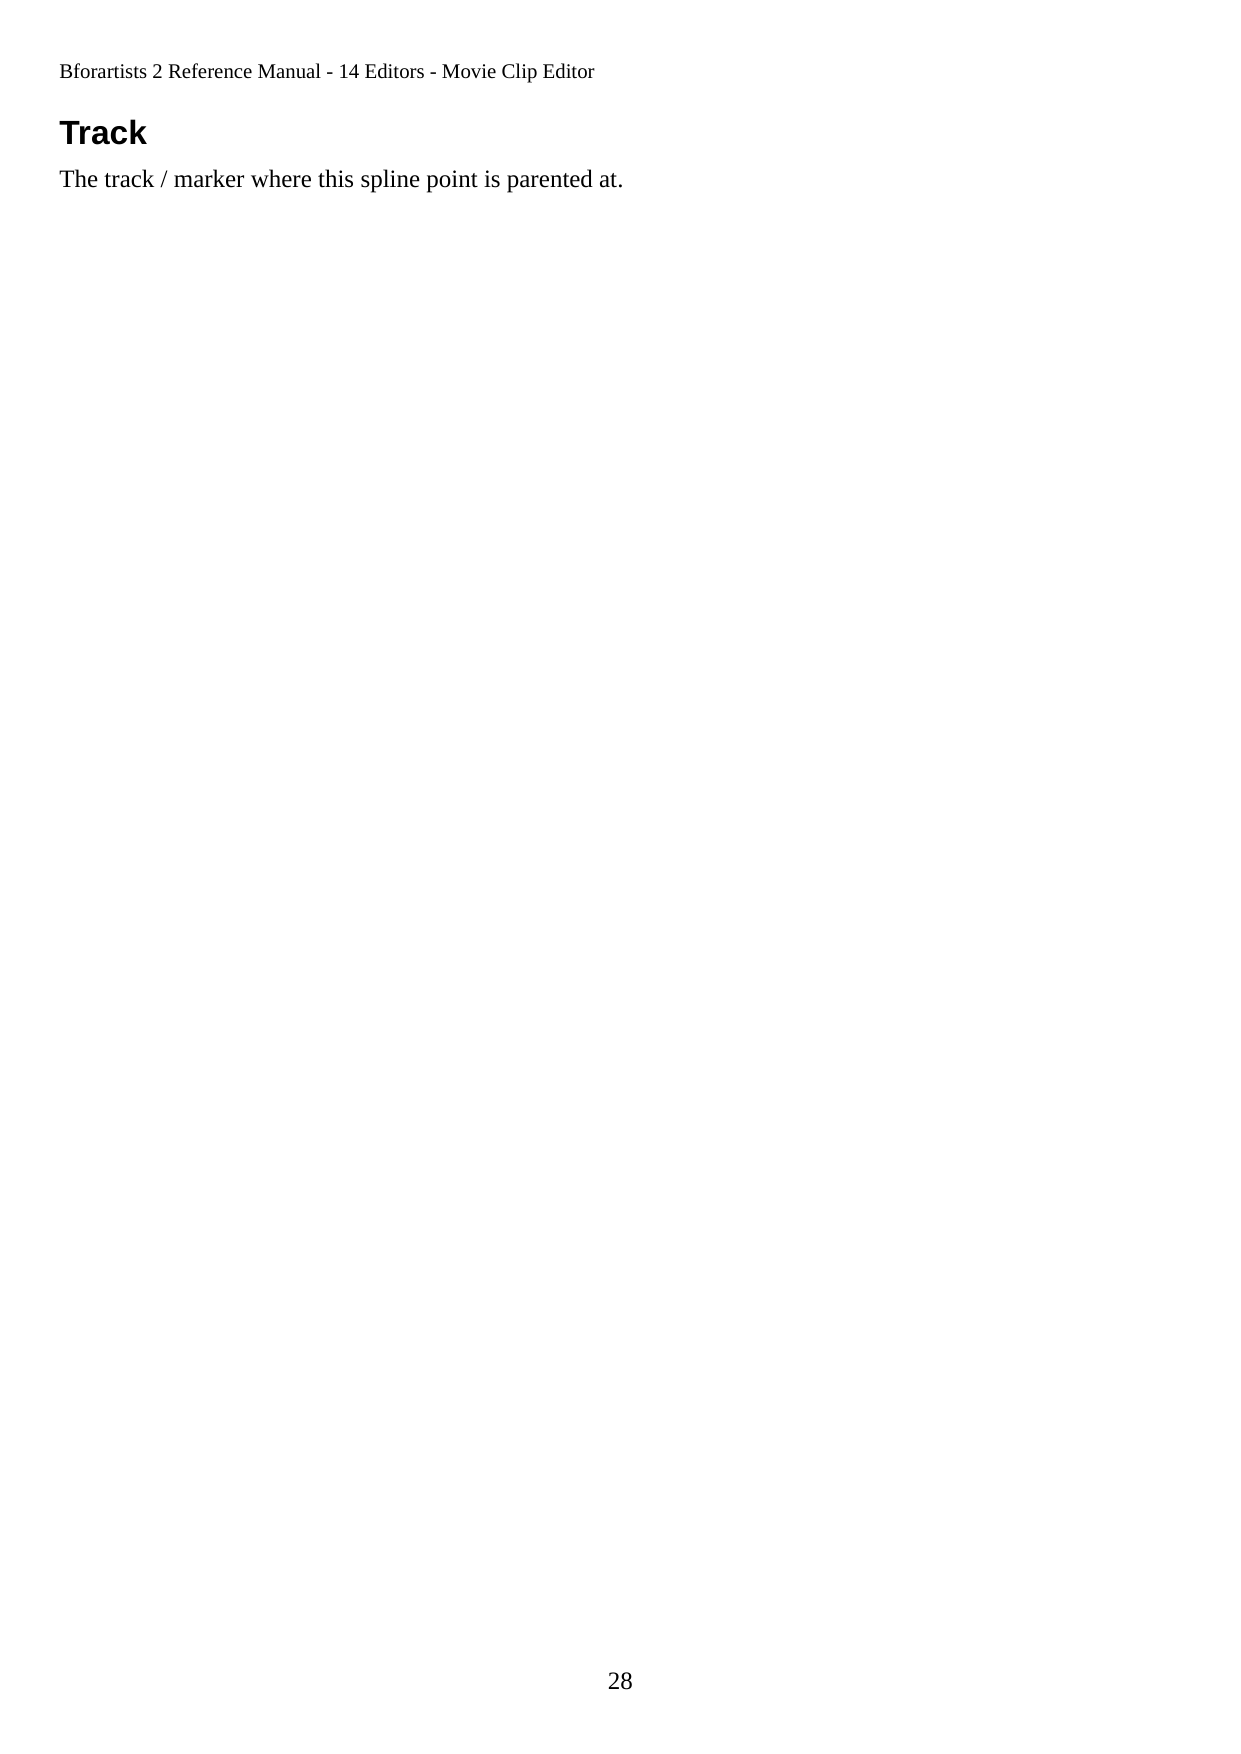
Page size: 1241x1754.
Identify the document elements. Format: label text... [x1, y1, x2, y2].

text The track / marker where this spline point is parented at. [59, 164, 1181, 192]
subtitle Track [59, 113, 1181, 151]
